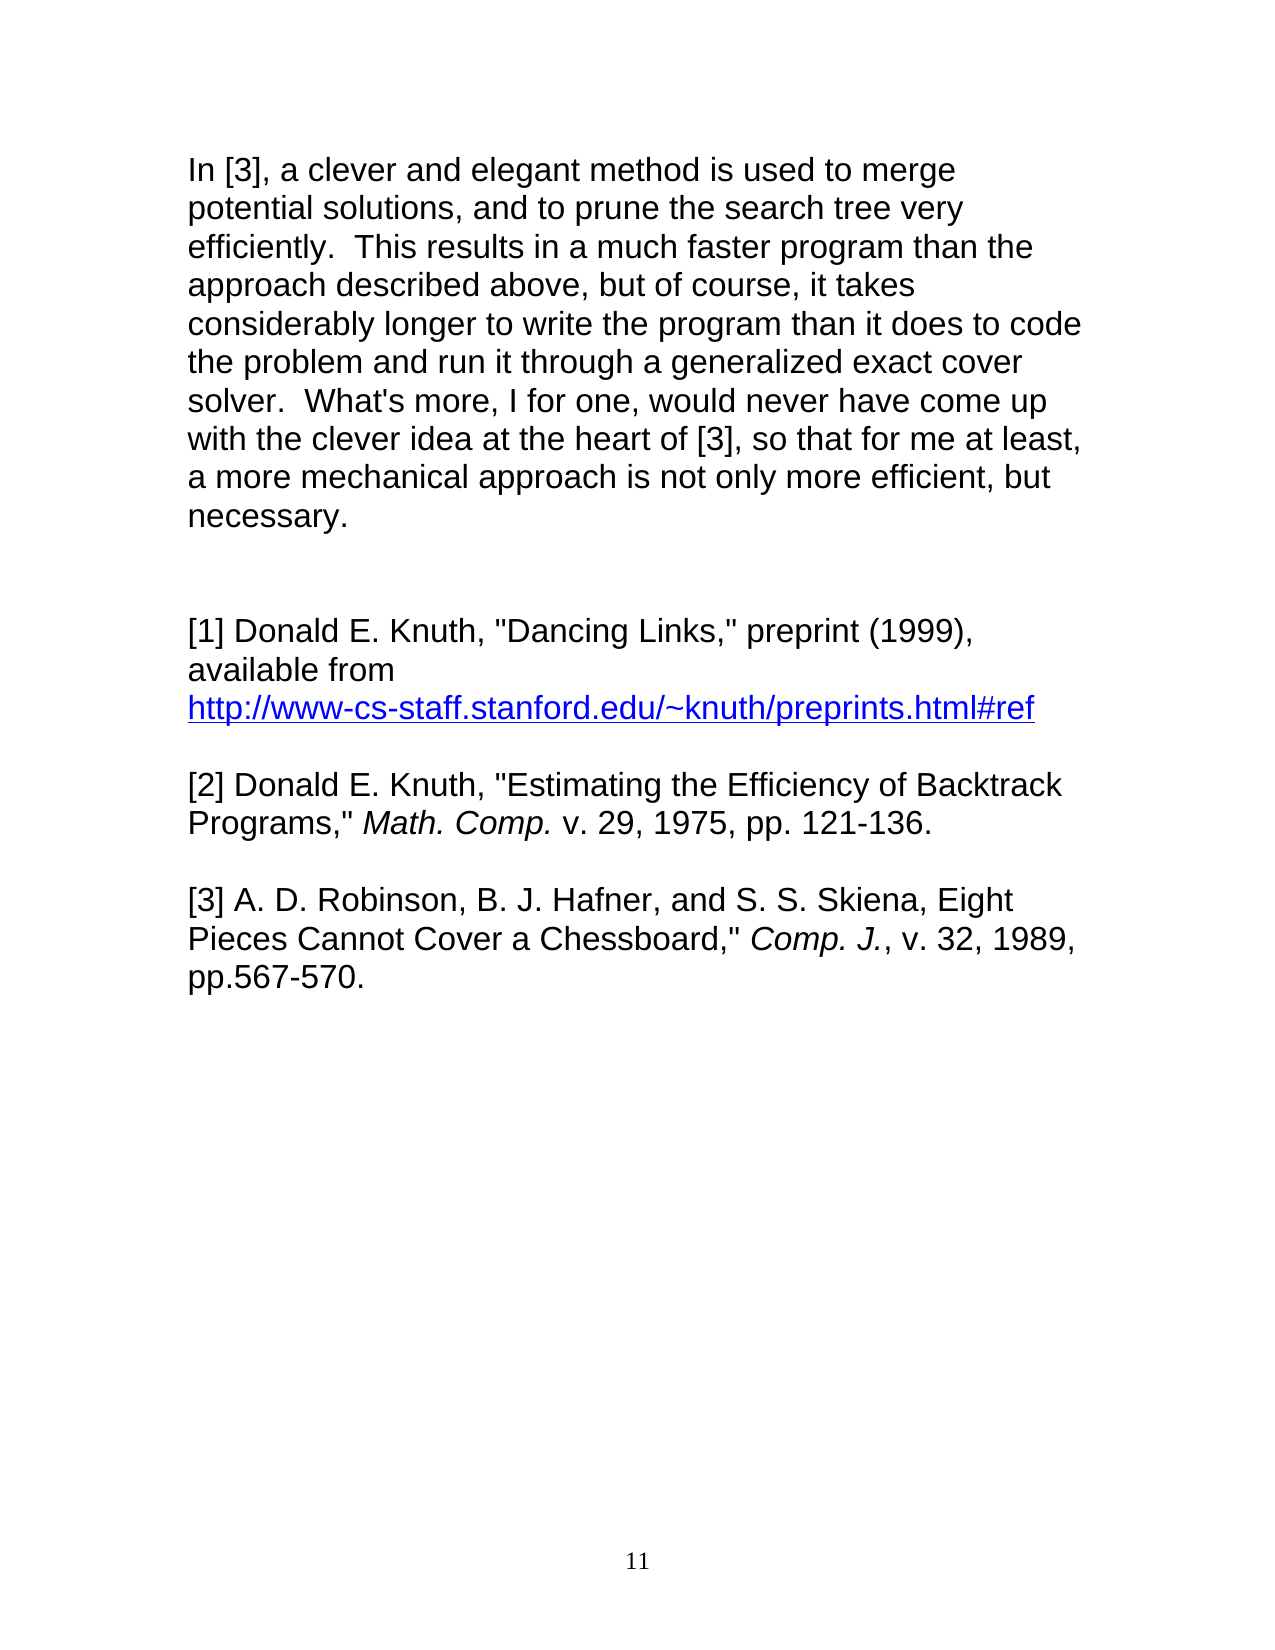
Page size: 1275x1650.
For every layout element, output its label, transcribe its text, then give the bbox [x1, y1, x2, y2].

text [2] Donald E. Knuth, "Estimating the Efficiency of Backtrack Programs," Math. Comp. v. 29, 1975, pp. 121-136. [187, 765, 1087, 842]
text [3] A. D. Robinson, B. J. Hafner, and S. S. Skiena, Eight Pieces Cannot Cover a Chessboard," Comp. J., v. 32, 1989, pp.567-570. [187, 880, 1087, 996]
text [1] Donald E. Knuth, "Dancing Links," preprint (1999), available from http://www-cs-staff.stanford.edu/~knuth/preprints.html#ref [187, 611, 1087, 727]
text In [3], a clever and elegant method is used to merge potential solutions, and to prune the search tree very efficiently. This results in a much faster program than the approach described above, but of course, it takes considerably longer to write the program than it does to code the problem and run it through a generalized exact cover solver. What's more, I for one, would never have come up with the clever idea at the heart of [3], so that for me at least, a more mechanical approach is not only more efficient, but necessary. [187, 150, 1087, 534]
